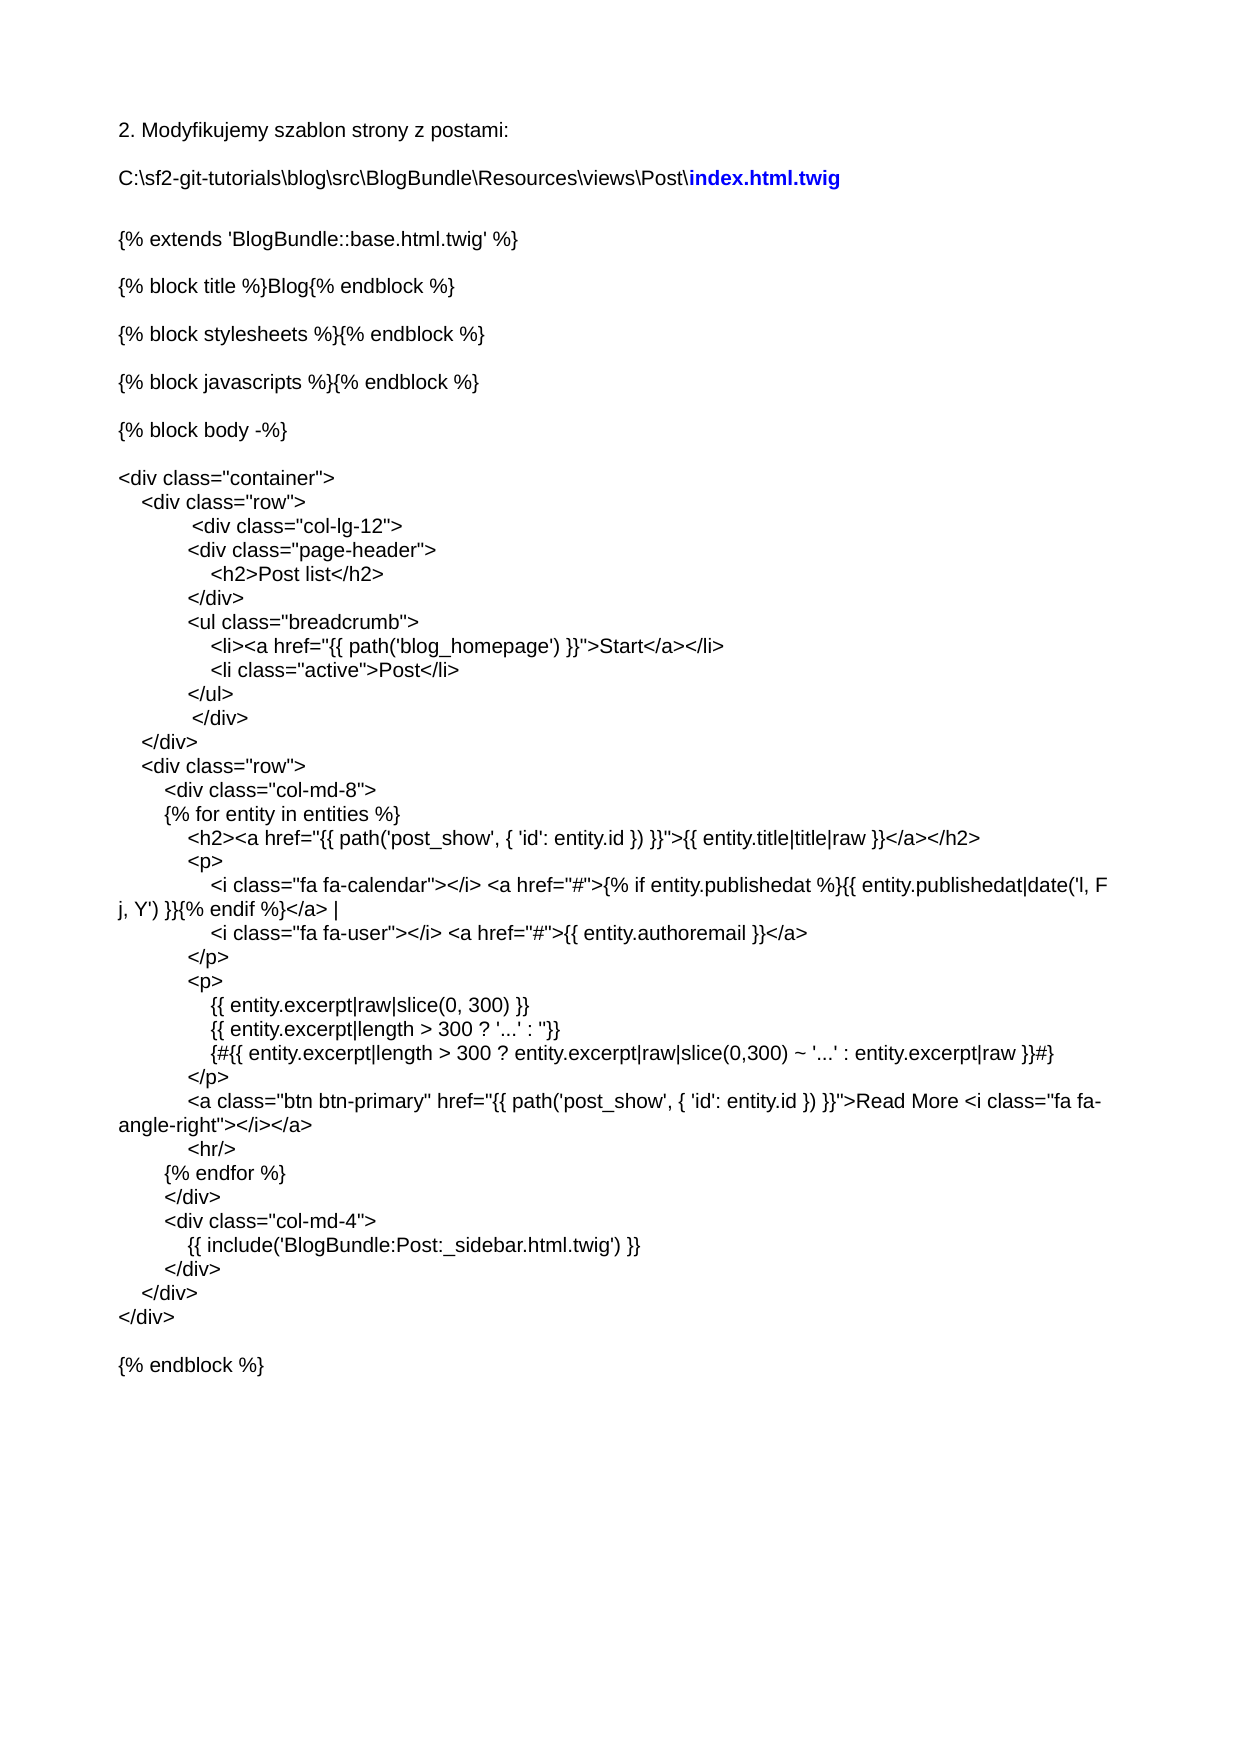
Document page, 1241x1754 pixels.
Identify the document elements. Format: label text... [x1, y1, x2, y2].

text </div> [118, 1281, 1122, 1304]
text <h2><a href="{{ path('post_show', { 'id': entity.id }) }}">{{ entity.title|title|raw }}</a></h2> [118, 825, 1122, 849]
text <ul class="breadcrumb"> [118, 610, 1122, 634]
text {{ include('BlogBundle:Post:_sidebar.html.twig') }} [118, 1233, 1122, 1257]
text </p> [118, 945, 1122, 969]
text <i class="fa fa-calendar"></i> <a href="#">{% if entity.publishedat %}{{ entity.publishedat|date('l, F j, Y') }}{% endif %}</a> | [118, 873, 1122, 921]
text <div class="col-md-8"> [118, 777, 1122, 801]
text {{ entity.excerpt|raw|slice(0, 300) }} [118, 993, 1122, 1017]
text </div> [118, 706, 1122, 729]
text 2. Modyfikujemy szablon strony z postami: [118, 118, 1122, 142]
text {% block body -%} [118, 418, 1122, 442]
text <h2>Post list</h2> [118, 562, 1122, 586]
text <a class="btn btn-primary" href="{{ path('post_show', { 'id': entity.id }) }}">Read More <i class="fa fa-angle-right"></i></a> [118, 1089, 1122, 1137]
text <li class="active">Post</li> [118, 658, 1122, 682]
text {% block stylesheets %}{% endblock %} [118, 322, 1122, 346]
text </div> [118, 1185, 1122, 1209]
text <i class="fa fa-user"></i> <a href="#">{{ entity.authoremail }}</a> [118, 921, 1122, 945]
text </ul> [118, 682, 1122, 706]
text <div class="col-lg-12"> [118, 514, 1122, 538]
text C:\sf2-git-tutorials\blog\src\BlogBundle\Resources\views\Post\index.html.twig [118, 166, 1122, 190]
text {% endfor %} [118, 1161, 1122, 1185]
text <li><a href="{{ path('blog_homepage') }}">Start</a></li> [118, 634, 1122, 658]
text {% endblock %} [118, 1352, 1122, 1376]
text <div class="container"> [118, 466, 1122, 490]
text </div> [118, 1304, 1122, 1328]
text {{ entity.excerpt|length > 300 ? '...' : ''}} [118, 1017, 1122, 1041]
text </p> [118, 1065, 1122, 1089]
text </div> [118, 729, 1122, 753]
text <div class="page-header"> [118, 538, 1122, 562]
text {% for entity in entities %} [118, 801, 1122, 825]
text <div class="row"> [118, 490, 1122, 514]
text <div class="col-md-4"> [118, 1209, 1122, 1233]
text </div> [118, 1257, 1122, 1281]
text {% block title %}Blog{% endblock %} [118, 274, 1122, 298]
text {% extends 'BlogBundle::base.html.twig' %} [118, 226, 1122, 250]
text </div> [118, 586, 1122, 610]
text <hr/> [118, 1137, 1122, 1161]
text {% block javascripts %}{% endblock %} [118, 370, 1122, 394]
text {#{{ entity.excerpt|length > 300 ? entity.excerpt|raw|slice(0,300) ~ '...' : entity.excerpt|raw }}#} [118, 1041, 1122, 1065]
text <p> [118, 849, 1122, 873]
text <p> [118, 969, 1122, 993]
text <div class="row"> [118, 753, 1122, 777]
